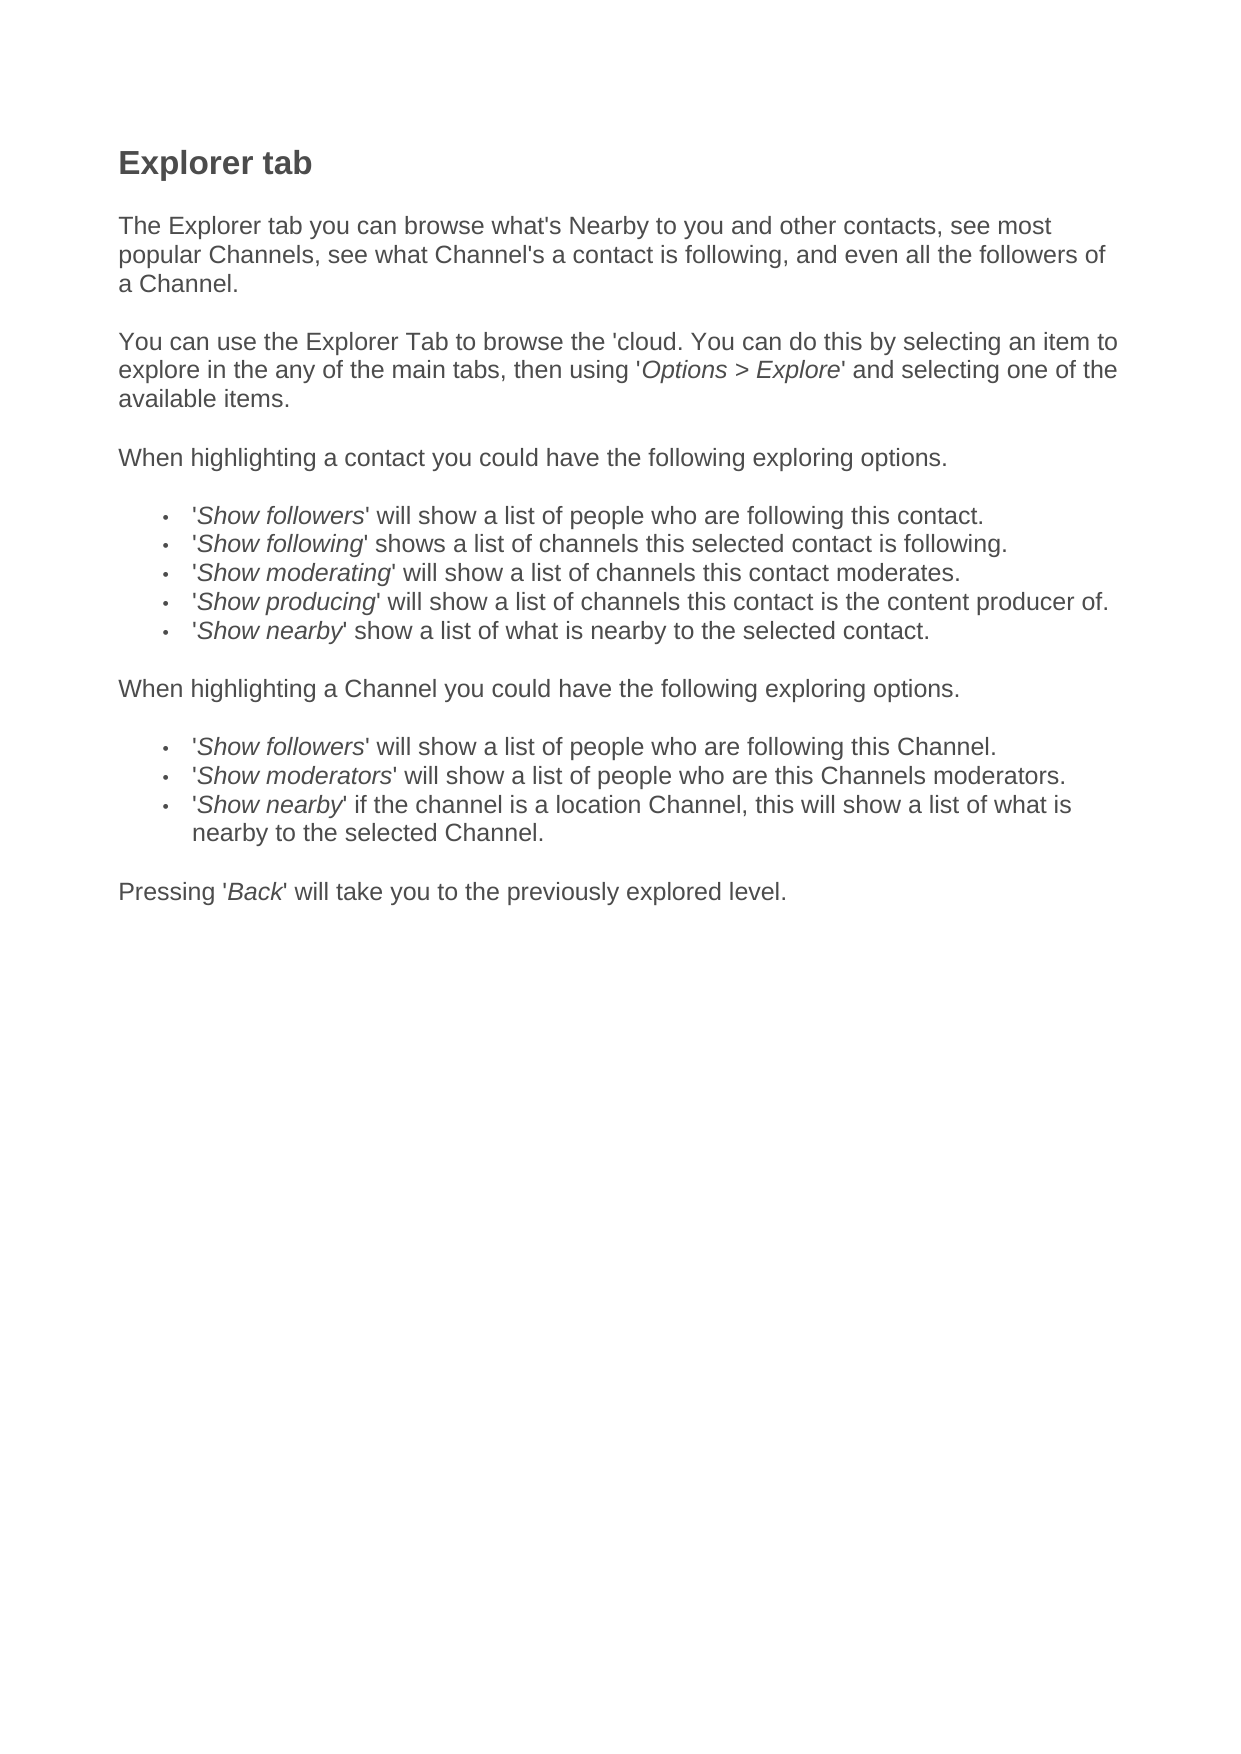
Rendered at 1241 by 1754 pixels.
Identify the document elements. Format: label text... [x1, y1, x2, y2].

list 'Show moderating' will show a list of channels this contact moderates. [162, 558, 1122, 587]
text Pressing 'Back' will take you to the previously explored level. [118, 877, 1122, 905]
text You can use the Explorer Tab to browse the 'cloud. You can do this by selecting an item to explore in the any of the main tabs, then using 'Options > Explore' and selecting one of the available items. [118, 327, 1122, 413]
text The Explorer tab you can browse what's Nearby to you and other contacts, see most popular Channels, see what Channel's a contact is following, and even all the followers of a Channel. [118, 211, 1122, 297]
list 'Show nearby' if the channel is a location Channel, this will show a list of what is nearby to the selected Channel. [162, 790, 1122, 847]
text When highlighting a contact you could have the following exploring options. [118, 442, 1122, 471]
list 'Show moderators' will show a list of people who are this Channels moderators. [162, 761, 1122, 790]
list 'Show followers' will show a list of people who are following this Channel. [162, 732, 1122, 761]
list 'Show following' shows a list of channels this selected contact is following. [162, 529, 1122, 558]
subtitle Explorer tab [118, 143, 1122, 182]
list 'Show producing' will show a list of channels this contact is the content producer of. [162, 587, 1122, 616]
text When highlighting a Channel you could have the following exploring options. [118, 674, 1122, 703]
list 'Show nearby' show a list of what is nearby to the selected contact. [162, 616, 1122, 644]
list 'Show followers' will show a list of people who are following this contact. [162, 501, 1122, 529]
